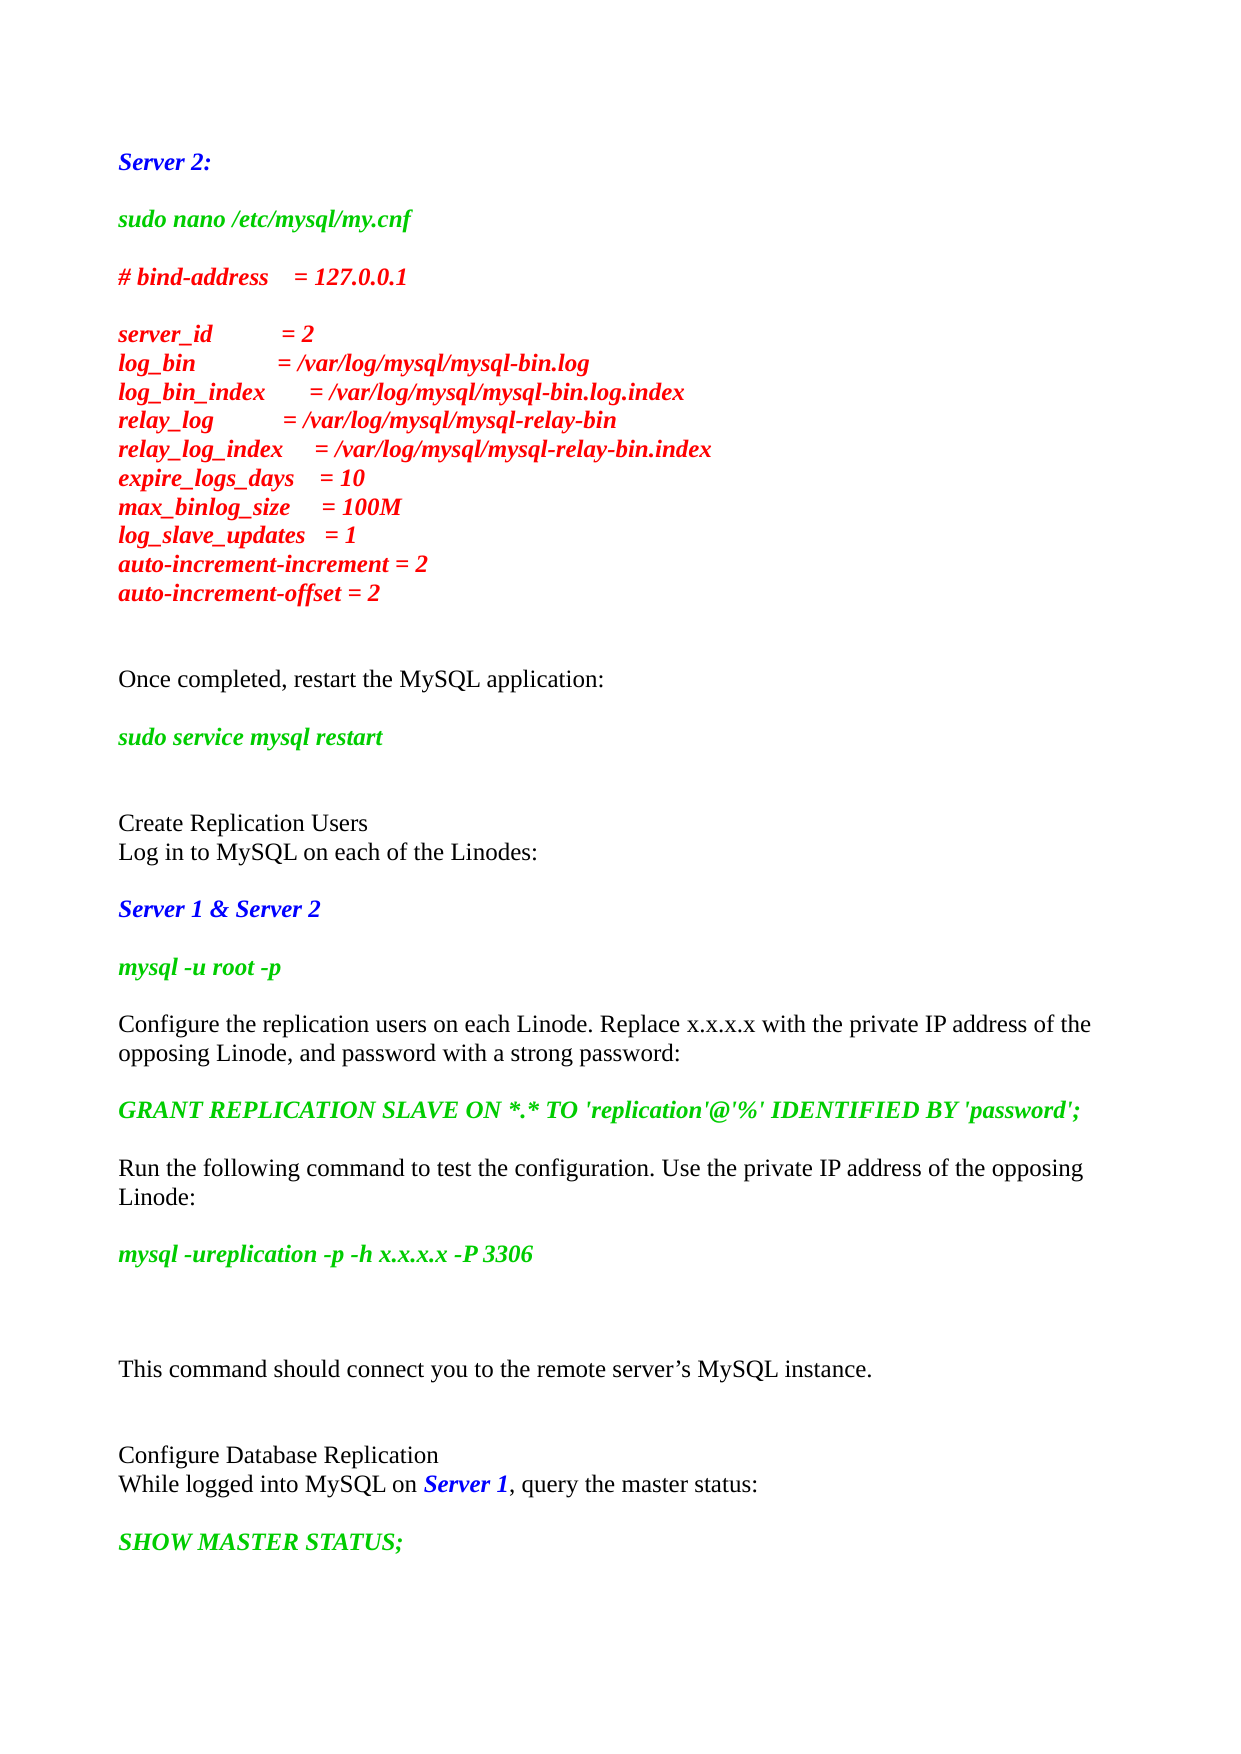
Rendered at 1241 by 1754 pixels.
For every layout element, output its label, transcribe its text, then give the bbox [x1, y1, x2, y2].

text Server 1 & Server 2 [118, 894, 1122, 923]
text GRANT REPLICATION SLAVE ON *.* TO 'replication'@'%' IDENTIFIED BY 'password'; [118, 1096, 1122, 1124]
text max_binlog_size = 100M [118, 492, 1122, 521]
text mysql -ureplication -p -h x.x.x.x -P 3306 [118, 1239, 1122, 1268]
text log_slave_updates = 1 [118, 521, 1122, 549]
text relay_log_index = /var/log/mysql/mysql-relay-bin.index [118, 434, 1122, 463]
text Server 2: [118, 147, 1122, 176]
text Once completed, restart the MySQL application: [118, 664, 1122, 693]
text Configure the replication users on each Linode. Replace x.x.x.x with the private IP address of the opposing Linode, and password with a strong password: [118, 1009, 1122, 1067]
text expire_logs_days = 10 [118, 463, 1122, 492]
text log_bin = /var/log/mysql/mysql-bin.log [118, 348, 1122, 377]
text sudo nano /etc/mysql/my.cnf [118, 204, 1122, 233]
text This command should connect you to the remote server’s MySQL instance. [118, 1354, 1122, 1383]
text sudo service mysql restart [118, 722, 1122, 751]
text auto-increment-increment = 2 [118, 549, 1122, 578]
text Create Replication Users [118, 808, 1122, 837]
text Configure Database Replication [118, 1441, 1122, 1469]
text auto-increment-offset = 2 [118, 578, 1122, 607]
text mysql -u root -p [118, 952, 1122, 981]
text # bind-address = 127.0.0.1 [118, 262, 1122, 291]
text Log in to MySQL on each of the Linodes: [118, 837, 1122, 866]
text While logged into MySQL on Server 1, query the master status: [118, 1469, 1122, 1498]
text SHOW MASTER STATUS; [118, 1527, 1122, 1556]
text relay_log = /var/log/mysql/mysql-relay-bin [118, 406, 1122, 434]
text Run the following command to test the configuration. Use the private IP address of the opposing Linode: [118, 1153, 1122, 1211]
text log_bin_index = /var/log/mysql/mysql-bin.log.index [118, 377, 1122, 406]
text server_id = 2 [118, 319, 1122, 348]
